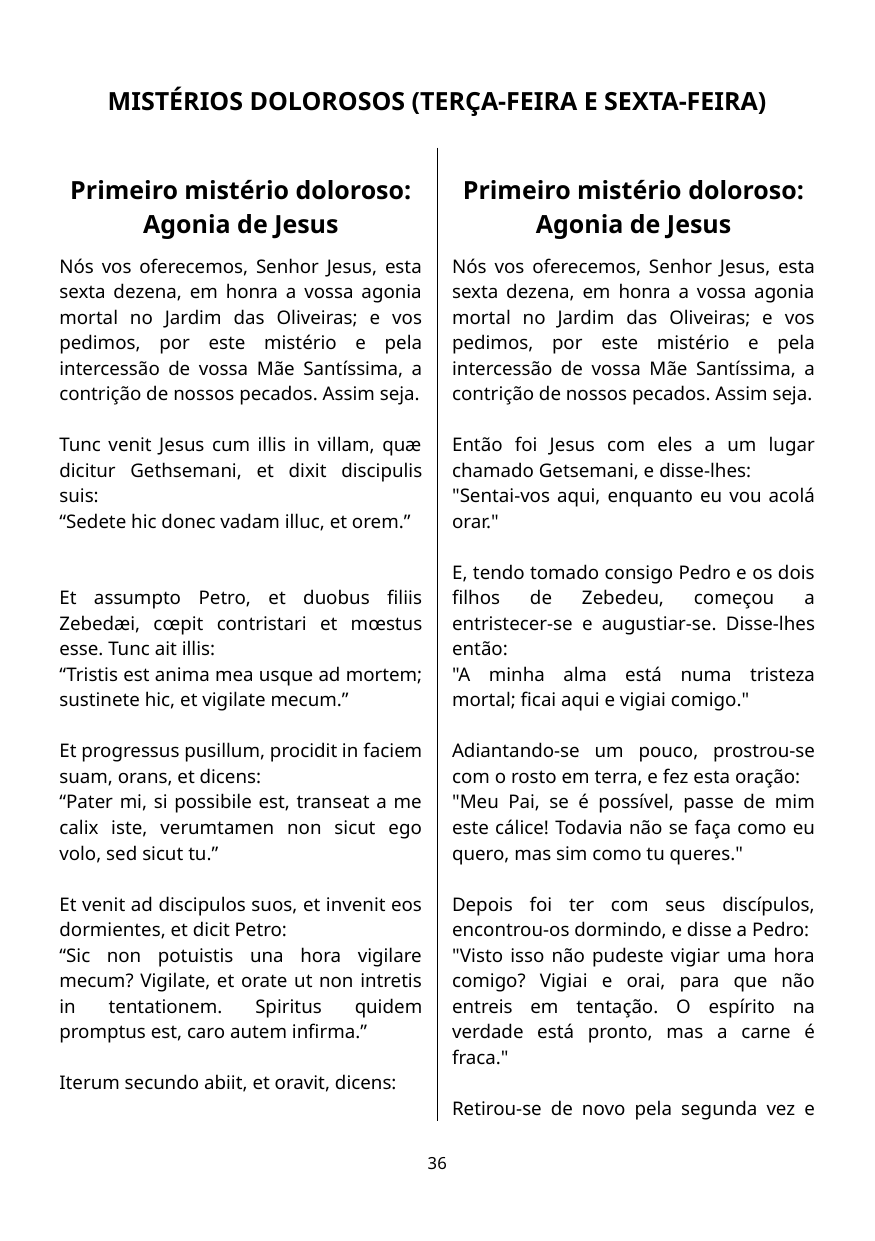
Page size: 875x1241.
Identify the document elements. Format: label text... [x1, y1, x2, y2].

table_header Primeiro mistério doloroso: Agonia de Jesus Nós vos oferecemos, Senhor Jesus, esta sexta dezena, em honra a vossa agonia mortal no Jardim das Oliveiras; e vos pedimos, por este mistério e pela intercessão de vossa Mãe Santíssima, a contrição de nossos pecados. Assim seja. Tunc venit Jesus cum illis in villam, quæ dicitur Gethsemani, et dixit discipulis suis: “Sedete hic donec vadam illuc, et orem.” Et assumpto Petro, et duobus filiis Zebedæi, cœpit contristari et mœstus esse. Tunc ait illis: “Tristis est anima mea usque ad mortem; sustinete hic, et vigilate mecum.” Et progressus pusillum, procidit in faciem suam, orans, et dicens: “Pater mi, si possibile est, transeat a me calix iste, verumtamen non sicut ego volo, sed sicut tu.” Et venit ad discipulos suos, et invenit eos dormientes, et dicit Petro: “Sic non potuistis una hora vigilare mecum? Vigilate, et orate ut non intretis in tentationem. Spiritus quidem promptus est, caro autem infirma.” Iterum secundo abiit, et oravit, dicens: [44, 148, 437, 1121]
table_header Primeiro mistério doloroso: Agonia de Jesus Nós vos oferecemos, Senhor Jesus, esta sexta dezena, em honra a vossa agonia mortal no Jardim das Oliveiras; e vos pedimos, por este mistério e pela intercessão de vossa Mãe Santíssima, a contrição de nossos pecados. Assim seja. Então foi Jesus com eles a um lugar chamado Getsemani, e disse-lhes: "Sentai-vos aqui, enquanto eu vou acolá orar." E, tendo tomado consigo Pedro e os dois filhos de Zebedeu, começou a entristecer-se e augustiar-se. Disse-lhes então: "A minha alma está numa tristeza mortal; ficai aqui e vigiai comigo." Adiantando-se um pouco, prostrou-se com o rosto em terra, e fez esta oração: "Meu Pai, se é possível, passe de mim este cálice! Todavia não se faça como eu quero, mas sim como tu queres." Depois foi ter com seus discípulos, encontrou-os dormindo, e disse a Pedro: "Visto isso não pudeste vigiar uma hora comigo? Vigiai e orai, para que não entreis em tentação. O espírito na verdade está pronto, mas a carne é fraca." Retirou-se de novo pela segunda vez e [438, 148, 830, 1121]
